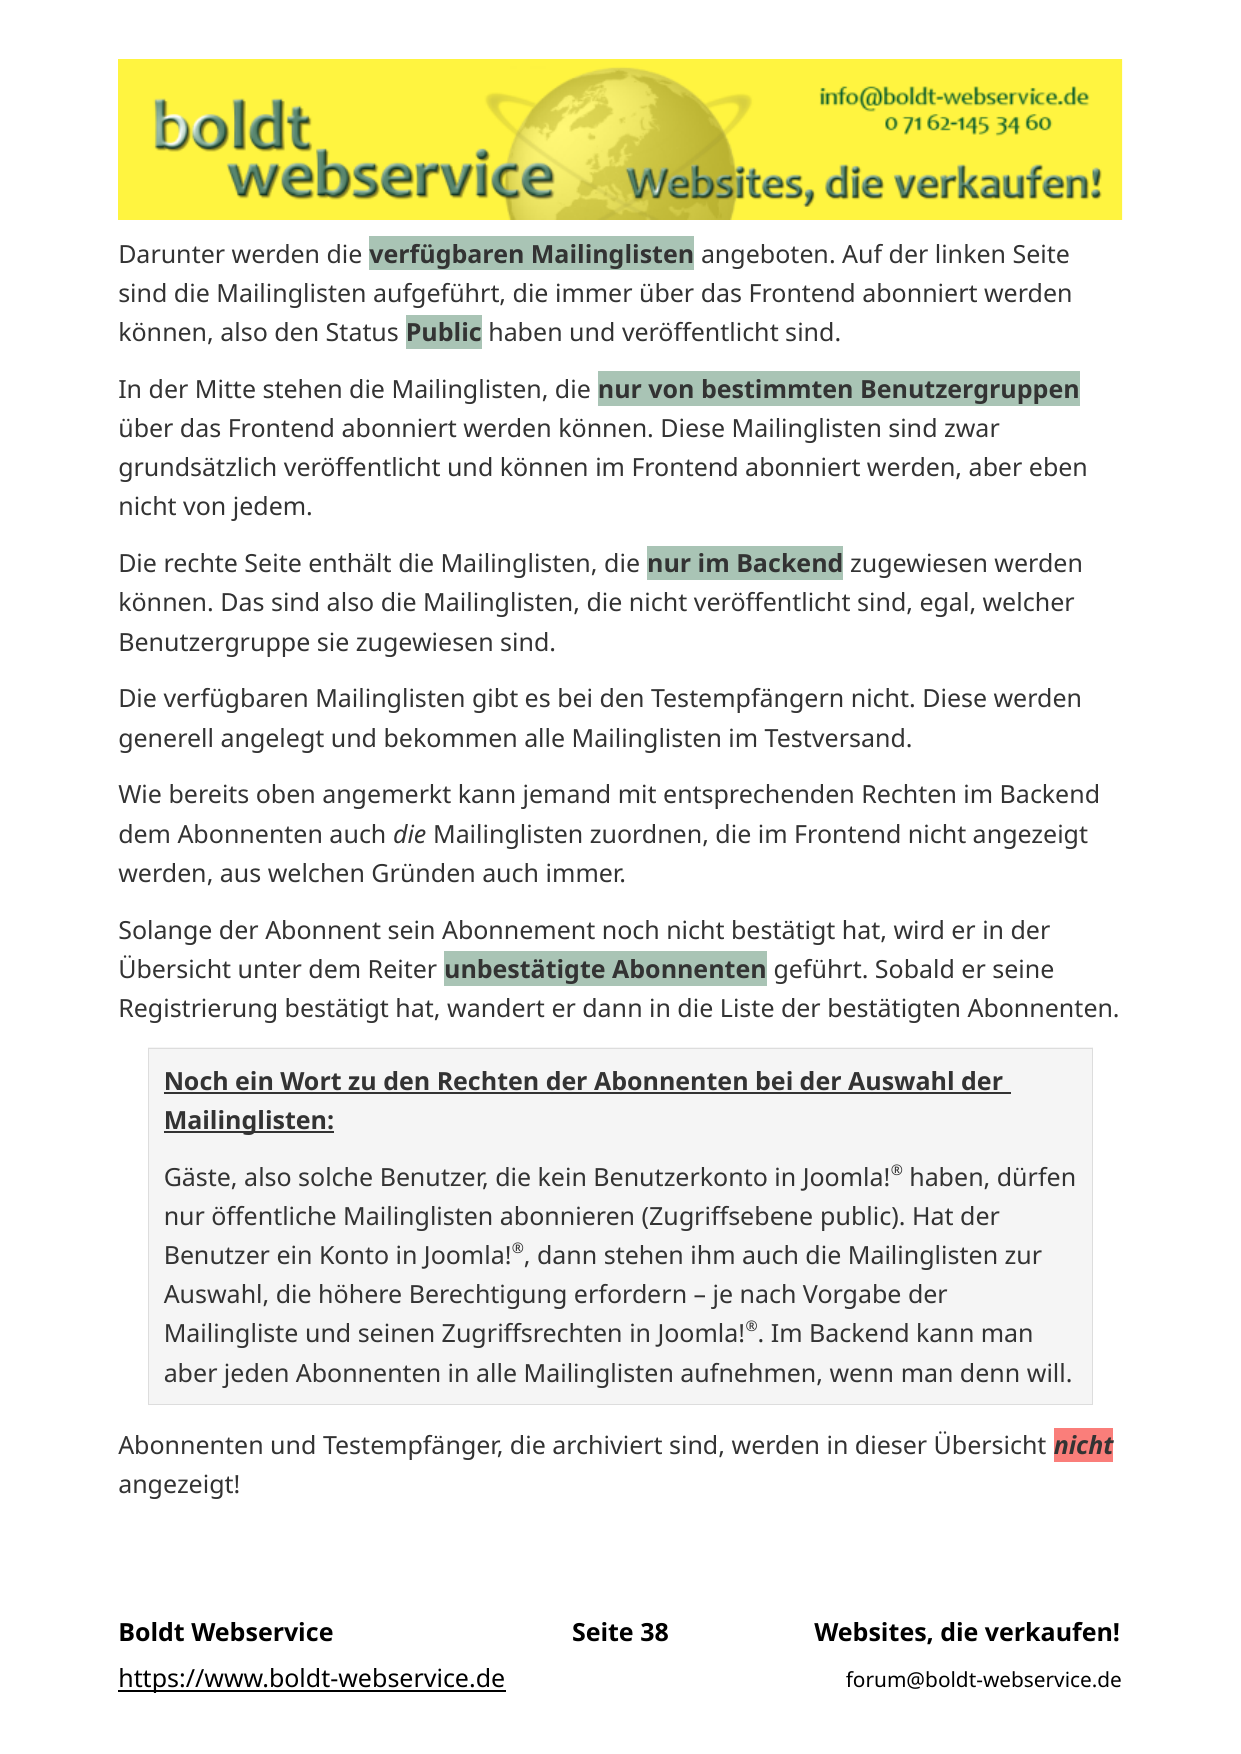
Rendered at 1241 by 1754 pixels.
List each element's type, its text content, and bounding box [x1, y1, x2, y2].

text Noch ein Wort zu den Rechten der Abonnenten bei der Auswahl der Mailinglisten: [149, 1049, 1092, 1137]
text Abonnenten und Testempfänger, die archiviert sind, werden in dieser Übersicht nicht angezeigt! [118, 1428, 1122, 1501]
text Die verfügbaren Mailinglisten gibt es bei den Testempfängern nicht. Diese werden generell angelegt und bekommen alle Mailinglisten im Testversand. [118, 681, 1122, 754]
text Darunter werden die verfügbaren Mailinglisten angeboten. Auf der linken Seite sind die Mailinglisten aufgeführt, die immer über das Frontend abonniert werden können, also den Status Public haben und veröffentlicht sind. [118, 236, 1122, 349]
text Wie bereits oben angemerkt kann jemand mit entsprechenden Rechten im Backend dem Abonnenten auch die Mailinglisten zuordnen, die im Frontend nicht angezeigt werden, aus welchen Gründen auch immer. [118, 777, 1122, 889]
text Die rechte Seite enthält die Mailinglisten, die nur im Backend zugewiesen werden können. Das sind also die Mailinglisten, die nicht veröffentlicht sind, egal, welcher Benutzergruppe sie zugewiesen sind. [118, 546, 1122, 658]
text In der Mitte stehen die Mailinglisten, die nur von bestimmten Benutzergruppen über das Frontend abonniert werden können. Diese Mailinglisten sind zwar grundsätzlich veröffentlicht und können im Frontend abonniert werden, aber eben nicht von jedem. [118, 371, 1122, 523]
text Gäste, also solche Benutzer, die kein Benutzerkonto in Joomla!® haben, dürfen nur öffentliche Mailinglisten abonnieren (Zugriffsebene public). Hat der Benutzer ein Konto in Joomla!®, dann stehen ihm auch die Mailinglisten zur Auswahl, die höhere Berechtigung erfordern – je nach Vorgabe der Mailingliste und seinen Zugriffsrechten in Joomla!®. Im Backend kann man aber jeden Abonnenten in alle Mailinglisten aufnehmen, wenn man denn will. [149, 1143, 1092, 1404]
picture [118, 59, 1123, 220]
text Solange der Abonnent sein Abonnement noch nicht bestätigt hat, wird er in der Übersicht unter dem Reiter unbestätigte Abonnenten geführt. Sobald er seine Registrierung bestätigt hat, wandert er dann in die Liste der bestätigten Abonnenten. [118, 912, 1122, 1025]
